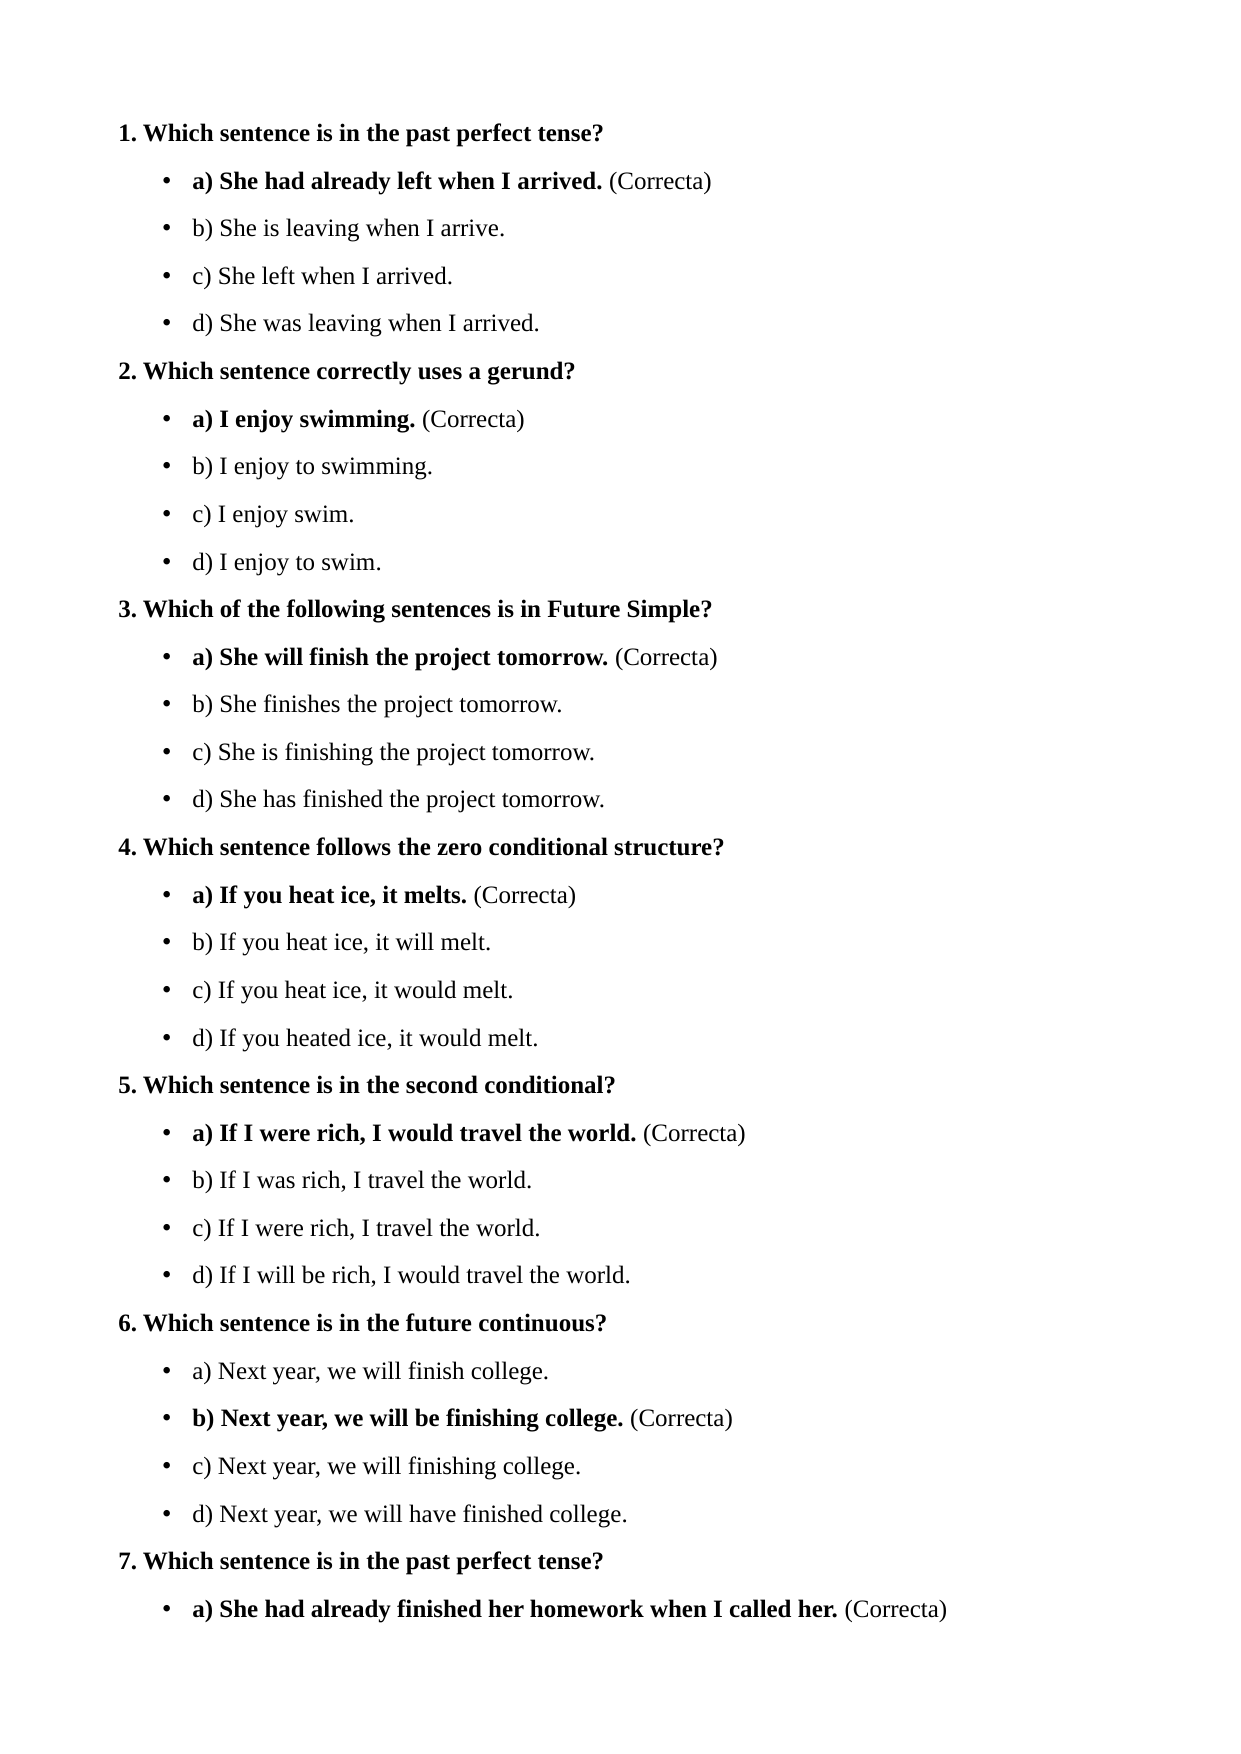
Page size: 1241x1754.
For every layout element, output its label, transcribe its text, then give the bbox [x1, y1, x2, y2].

list b) Next year, we will be finishing college. (Correcta) [162, 1403, 1122, 1432]
text 1. Which sentence is in the past perfect tense? [118, 118, 1122, 147]
list a) I enjoy swimming. (Correcta) [162, 404, 1122, 432]
list d) If you heated ice, it would melt. [162, 1023, 1122, 1051]
list a) She will finish the project tomorrow. (Correcta) [162, 642, 1122, 671]
list c) I enjoy swim. [162, 499, 1122, 528]
list c) If I were rich, I travel the world. [162, 1213, 1122, 1242]
list b) If you heat ice, it will melt. [162, 927, 1122, 956]
text 6. Which sentence is in the future continuous? [118, 1308, 1122, 1337]
list a) If I were rich, I would travel the world. (Correcta) [162, 1118, 1122, 1147]
list b) She finishes the project tomorrow. [162, 689, 1122, 718]
text 2. Which sentence correctly uses a gerund? [118, 356, 1122, 385]
list d) Next year, we will have finished college. [162, 1499, 1122, 1527]
list c) Next year, we will finishing college. [162, 1451, 1122, 1480]
list a) She had already finished her homework when I called her. (Correcta) [162, 1594, 1122, 1623]
list d) I enjoy to swim. [162, 547, 1122, 575]
text 5. Which sentence is in the second conditional? [118, 1070, 1122, 1099]
list d) If I will be rich, I would travel the world. [162, 1261, 1122, 1289]
list a) If you heat ice, it melts. (Correcta) [162, 880, 1122, 908]
list d) She was leaving when I arrived. [162, 308, 1122, 337]
list a) She had already left when I arrived. (Correcta) [162, 166, 1122, 194]
list b) If I was rich, I travel the world. [162, 1165, 1122, 1194]
list b) I enjoy to swimming. [162, 451, 1122, 480]
text 4. Which sentence follows the zero conditional structure? [118, 832, 1122, 861]
text 7. Which sentence is in the past perfect tense? [118, 1546, 1122, 1575]
list a) Next year, we will finish college. [162, 1356, 1122, 1384]
list c) She is finishing the project tomorrow. [162, 737, 1122, 766]
list b) She is leaving when I arrive. [162, 213, 1122, 242]
list c) If you heat ice, it would melt. [162, 975, 1122, 1004]
list d) She has finished the project tomorrow. [162, 784, 1122, 813]
text 3. Which of the following sentences is in Future Simple? [118, 594, 1122, 623]
list c) She left when I arrived. [162, 261, 1122, 290]
